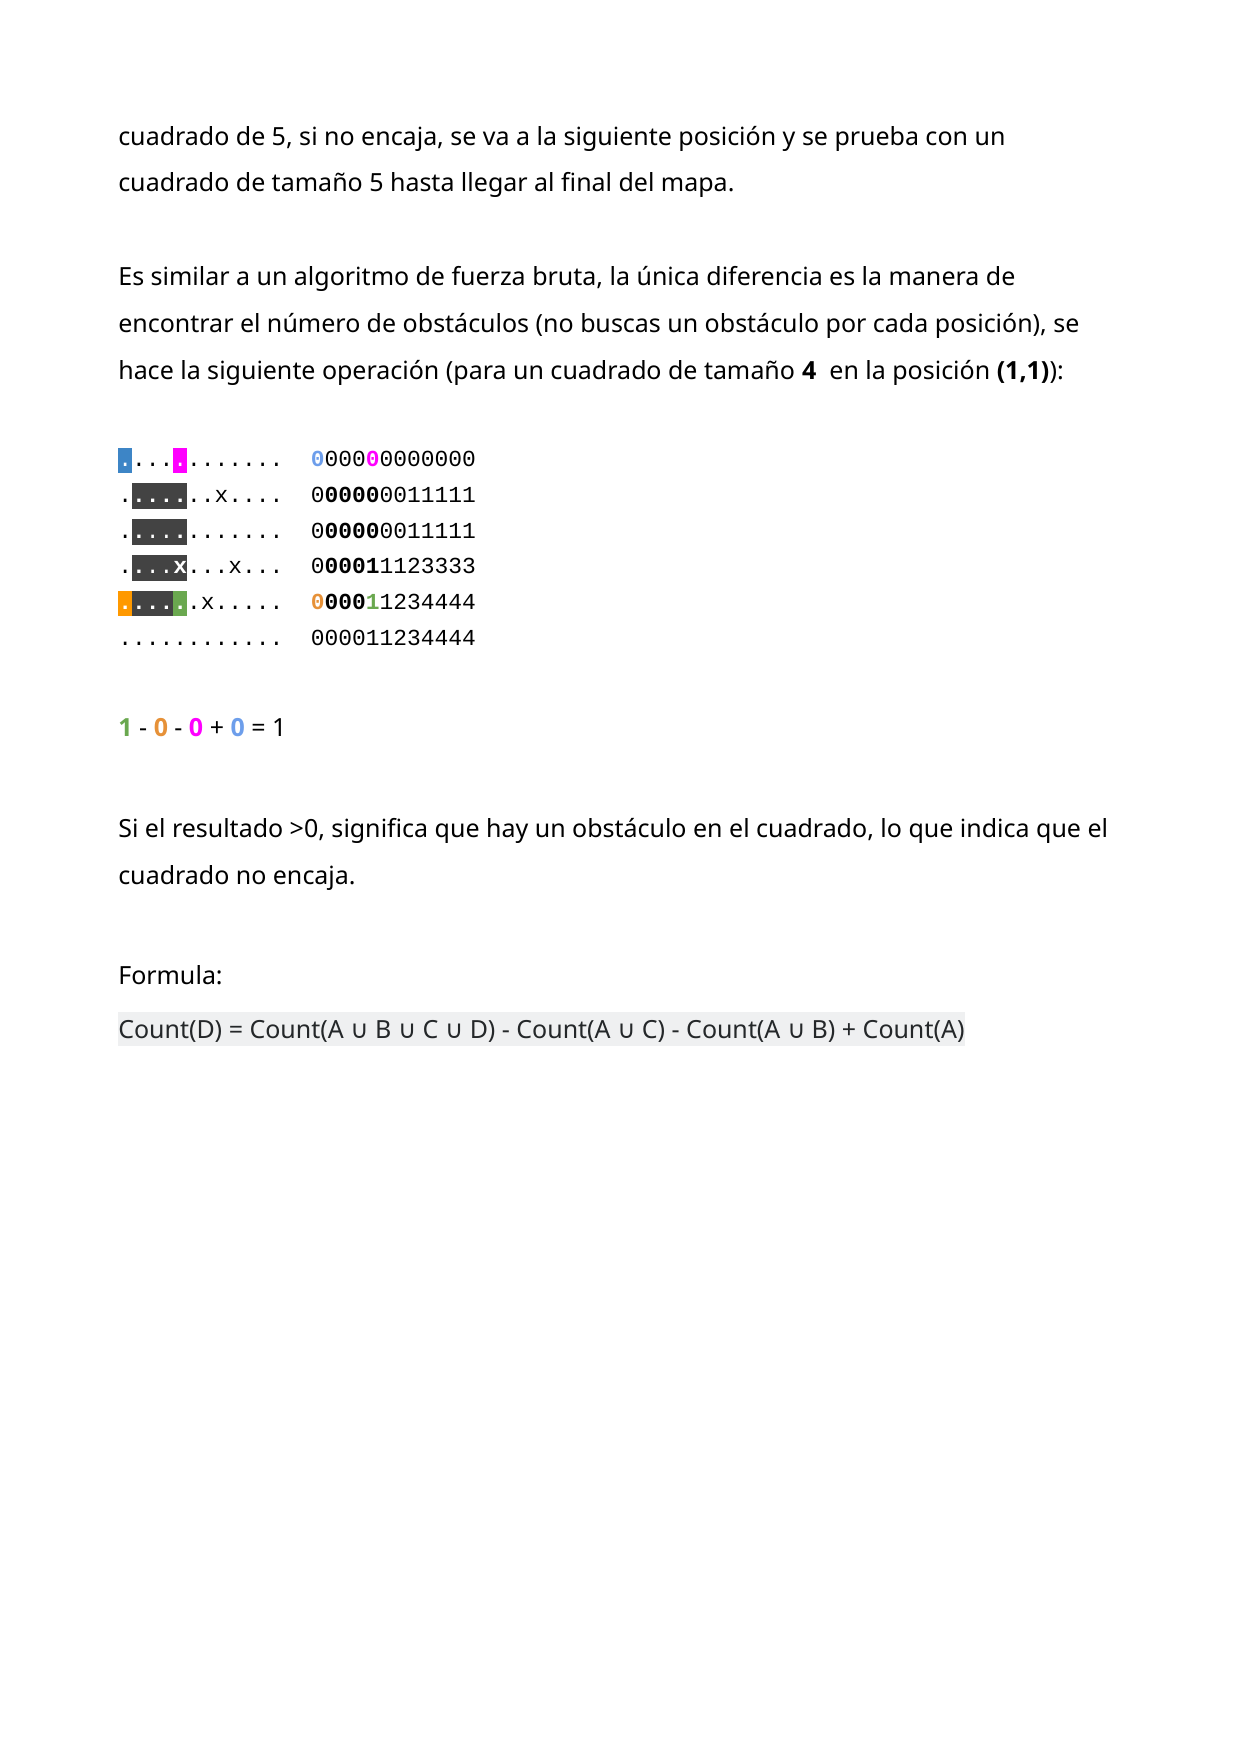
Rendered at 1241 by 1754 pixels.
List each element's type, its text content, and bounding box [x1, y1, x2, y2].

text ............ 000000011111 [118, 519, 1122, 545]
text ............ 000000000000 [118, 448, 1122, 473]
text ....x...x... 000011123333 [118, 555, 1122, 581]
text Formula: [118, 958, 1122, 992]
text cuadrado de 5, si no encaja, se va a la siguiente posición y se prueba con un cuadrado de tamaño 5 hasta llegar al final del mapa. [118, 118, 1122, 199]
text 1 - 0 - 0 + 0 = 1 [118, 709, 1122, 744]
text Si el resultado >0, significa que hay un obstáculo en el cuadrado, lo que indica que el cuadrado no encaja. [118, 810, 1122, 891]
text .......x.... 000000011111 [118, 483, 1122, 509]
text Es similar a un algoritmo de fuerza bruta, la única diferencia es la manera de encontrar el número de obstáculos (no buscas un obstáculo por cada posición), se hace la siguiente operación (para un cuadrado de tamaño 4 en la posición (1,1)): [118, 259, 1122, 387]
text ............ 000011234444 [118, 626, 1122, 652]
text Count(D) = Count(A ∪ B ∪ C ∪ D) - Count(A ∪ C) - Count(A ∪ B) + Count(A) [118, 1012, 1122, 1046]
text ......x..... 000011234444 [118, 591, 1122, 616]
